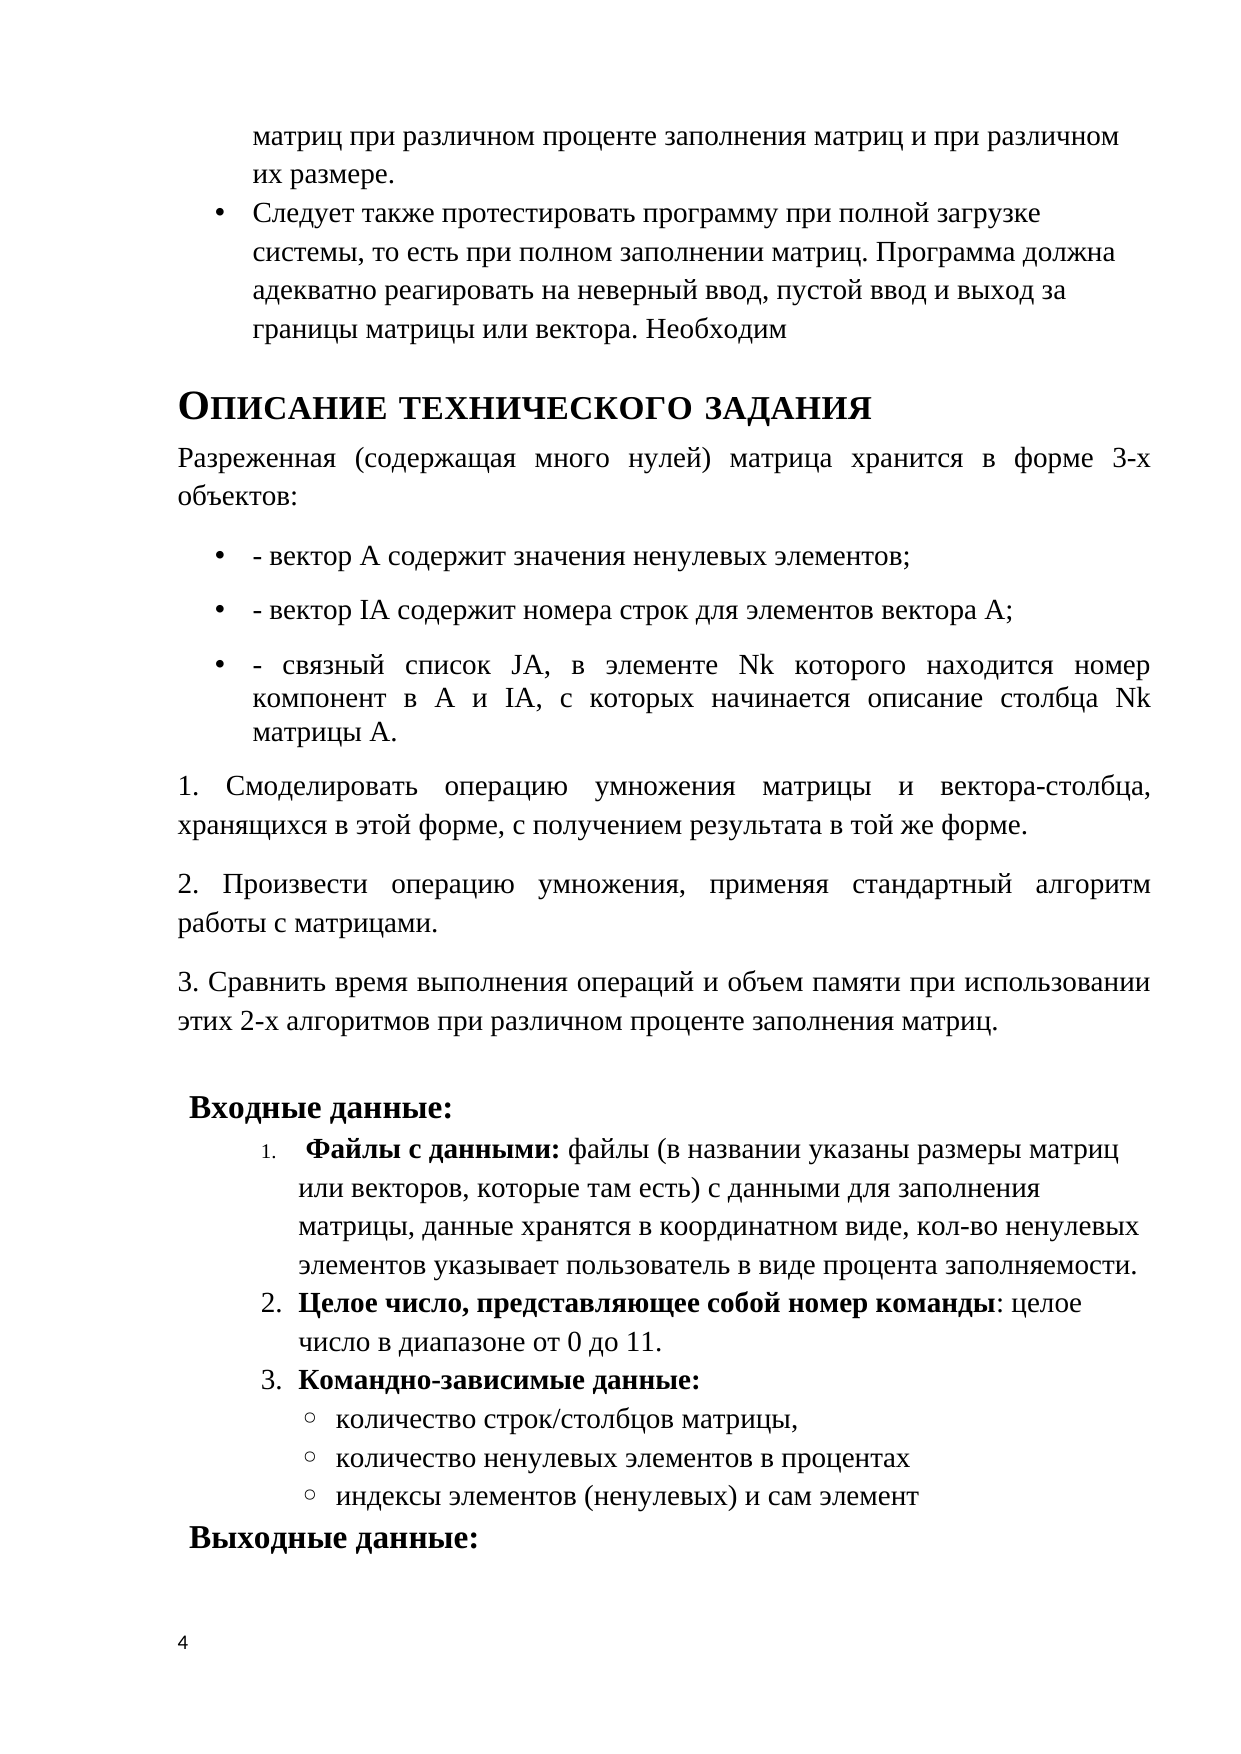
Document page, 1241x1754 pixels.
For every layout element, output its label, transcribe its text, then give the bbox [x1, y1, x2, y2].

text 2. Произвести операцию умножения, применяя стандартный алгоритм работы с матрицами. [177, 866, 1152, 938]
list Следует также протестировать программу при полной загрузке системы, то есть при полном заполнении матриц. Программа должна адекватно реагировать на неверный ввод, пустой ввод и выход за границы матрицы или вектора. Необходим [215, 195, 1152, 344]
list матриц при различном проценте заполнения матриц и при различном их размере. [215, 118, 1152, 190]
list Выходные данные: [189, 1517, 1152, 1555]
text Разреженная (содержащая много нулей) матрица хранится в форме 3-х объектов: [177, 440, 1152, 512]
list Целое число, представляющее собой номер команды: целое число в диапазоне от 0 до 11. [261, 1285, 1152, 1357]
list Входные данные: [189, 1087, 1152, 1126]
subtitle Описание технического задания [177, 381, 1152, 429]
list количество ненулевых элементов в процентах [298, 1440, 1152, 1473]
list - вектор A содержит значения ненулевых элементов; [215, 538, 1152, 572]
list Командно-зависимые данные: [261, 1362, 1152, 1396]
list Файлы с данными: файлы (в названии указаны размеры матриц или векторов, которые там есть) с данными для заполнения матрицы, данные хранятся в координатном виде, кол-во ненулевых элементов указывает пользователь в виде процента заполняемости. [261, 1131, 1152, 1280]
list количество строк/столбцов матрицы, [298, 1401, 1152, 1435]
text 3. Сравнить время выполнения операций и объем памяти при использовании этих 2-х алгоритмов при различном проценте заполнения матриц. [177, 964, 1152, 1036]
list - вектор IA содержит номера строк для элементов вектора A; [215, 592, 1152, 626]
text 1. Смоделировать операцию умножения матрицы и вектора-столбца, хранящихся в этой форме, с получением результата в той же форме. [177, 768, 1152, 841]
list - связный список JA, в элементе Nk которого находится номер компонент в A и IA, с которых начинается описание столбца Nk матрицы A. [215, 647, 1152, 748]
list индексы элементов (ненулевых) и сам элемент [298, 1478, 1152, 1512]
